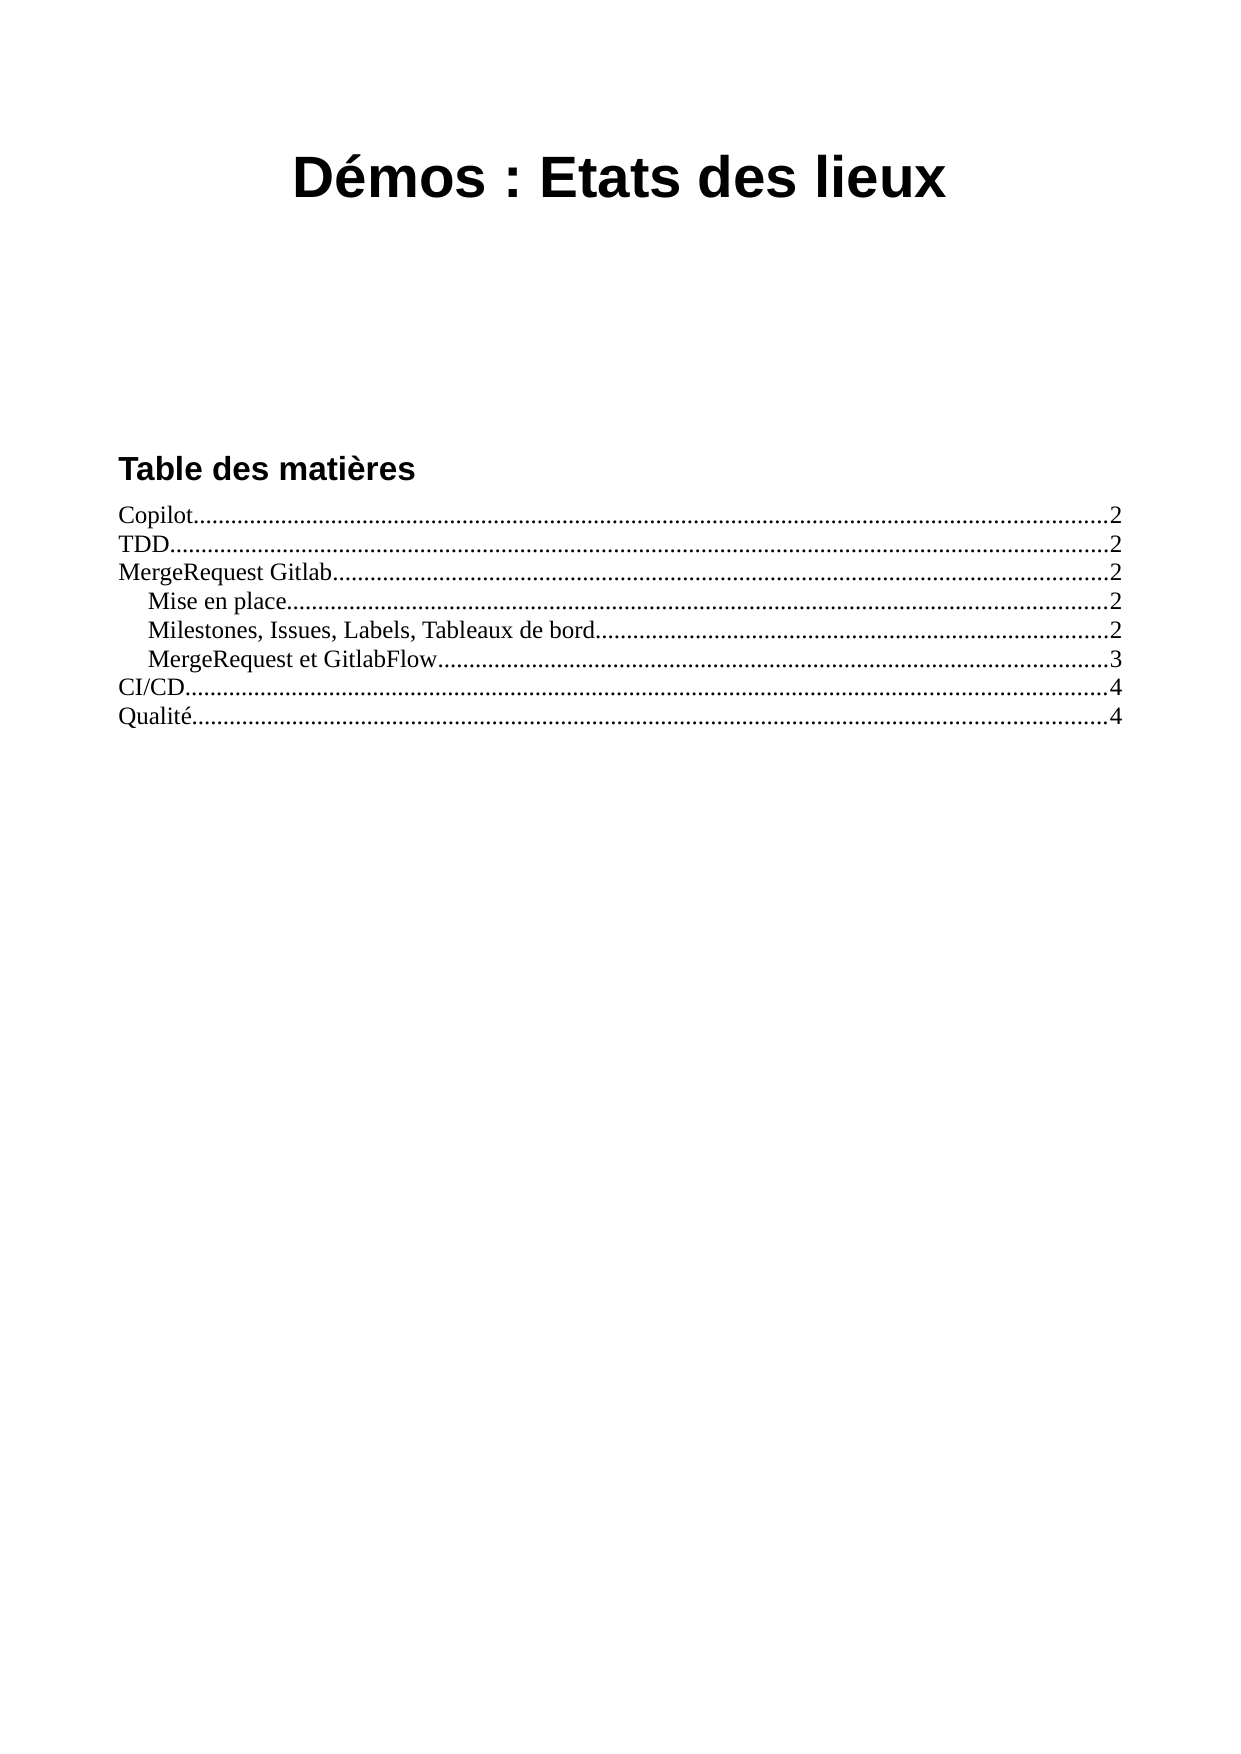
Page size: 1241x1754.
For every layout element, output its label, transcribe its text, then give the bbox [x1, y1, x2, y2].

subtitle Table des matières [118, 449, 1122, 487]
text CI/CD 4 [118, 672, 1122, 701]
text Milestones, Issues, Labels, Tableaux de bord 2 [148, 615, 1122, 644]
title Démos : Etats des lieux [118, 143, 1122, 210]
text MergeRequest Gitlab 2 [118, 557, 1122, 586]
text Qualité 4 [118, 701, 1122, 730]
text Copilot 2 [118, 500, 1122, 529]
text Mise en place 2 [148, 586, 1122, 615]
text TDD 2 [118, 529, 1122, 557]
text MergeRequest et GitlabFlow 3 [148, 644, 1122, 672]
